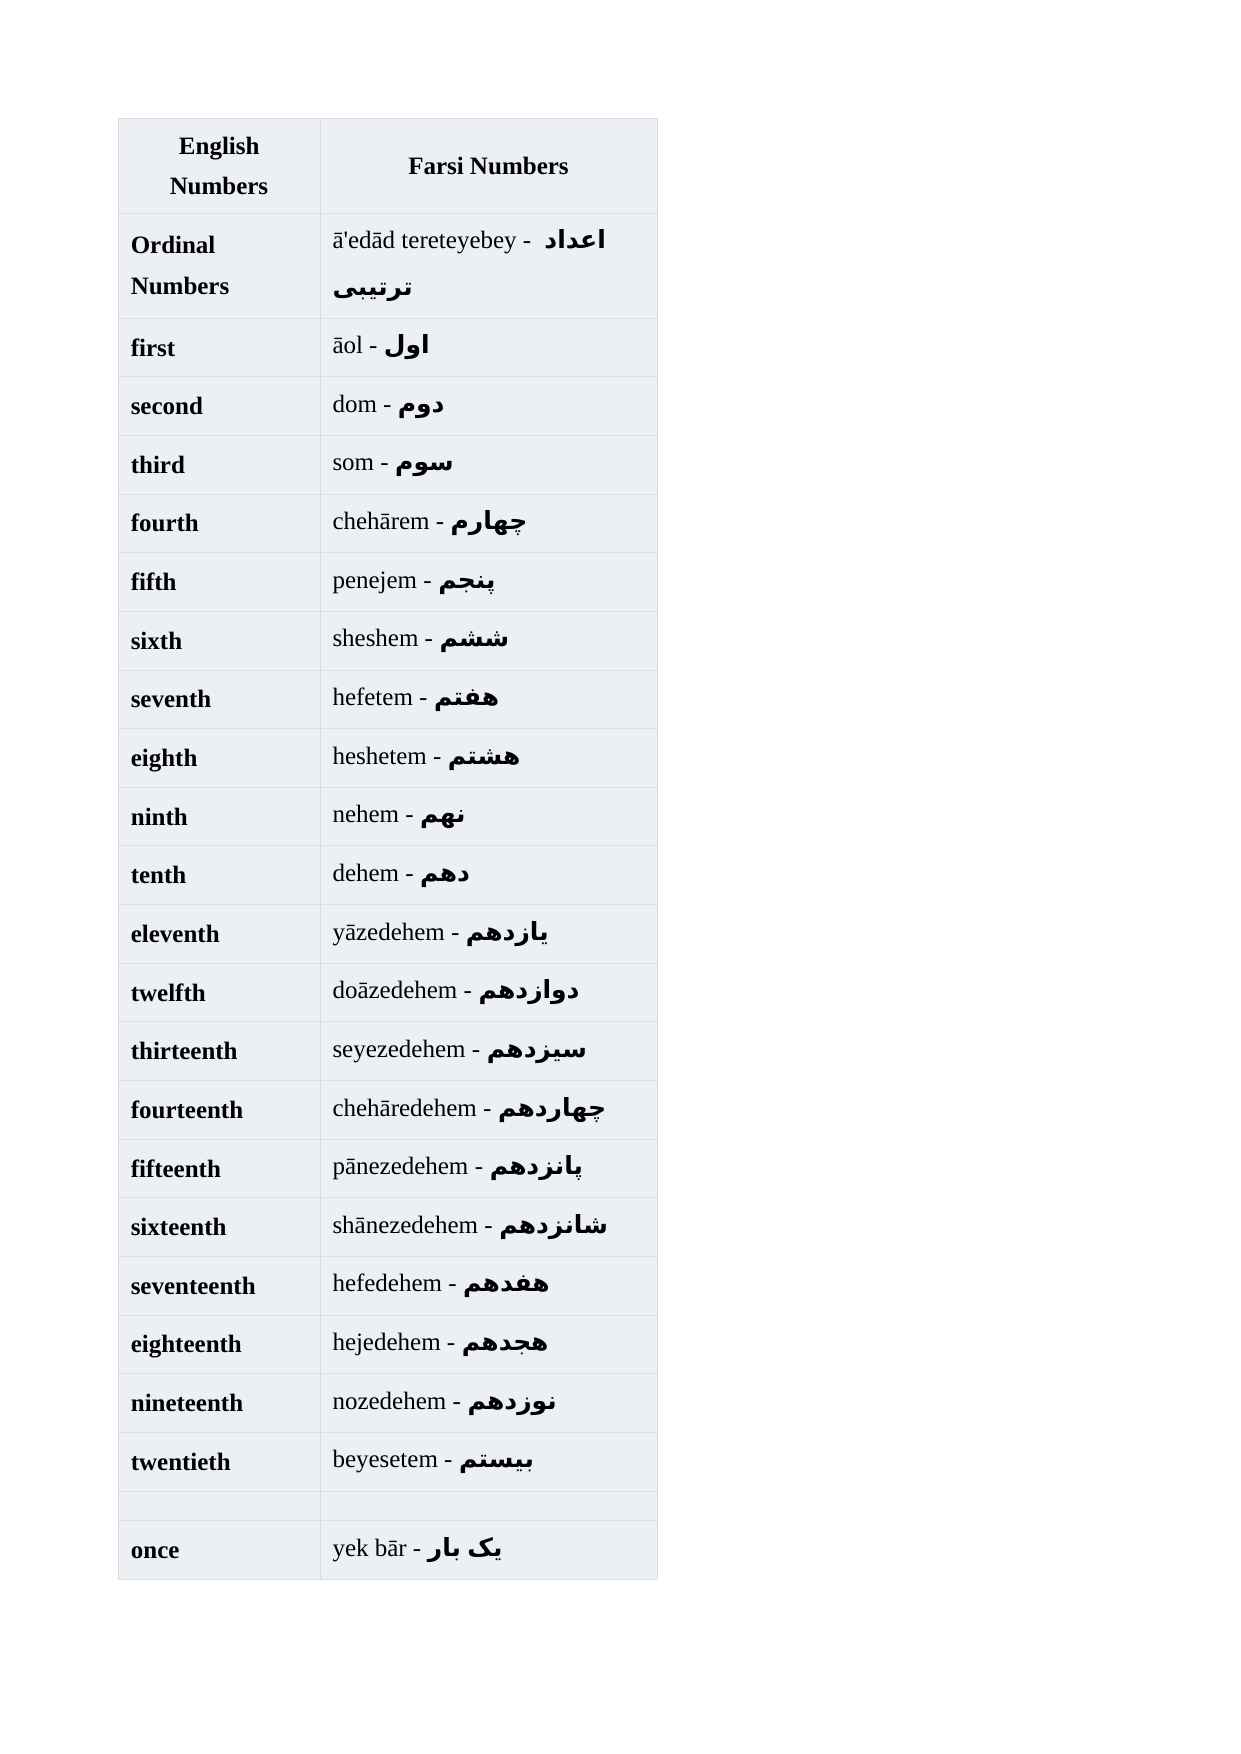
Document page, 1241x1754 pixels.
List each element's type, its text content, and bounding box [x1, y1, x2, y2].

table_cell [119, 1492, 320, 1520]
table_cell first [119, 319, 320, 376]
table_cell twentieth [119, 1433, 320, 1491]
table_cell yek bār - یک بار [321, 1521, 657, 1579]
table_cell ninth [119, 788, 320, 845]
table_cell āol - اول [321, 319, 657, 376]
table_cell eighteenth [119, 1316, 320, 1373]
table_cell yāzedehem - یازدهم [321, 905, 657, 963]
table_cell nehem - نهم [321, 788, 657, 845]
table_cell seyezedehem - سیزدهم [321, 1022, 657, 1080]
table_cell dom - دوم [321, 377, 657, 435]
table_cell sixteenth [119, 1198, 320, 1256]
table_cell [321, 1492, 657, 1520]
table_header Farsi Numbers [321, 119, 657, 213]
table_cell nineteenth [119, 1374, 320, 1432]
table_cell seventeenth [119, 1257, 320, 1314]
table_cell chehāredehem - چهاردهم [321, 1081, 657, 1139]
table_cell som - سوم [321, 436, 657, 493]
table_cell eleventh [119, 905, 320, 963]
table_cell eighth [119, 729, 320, 787]
table_cell fifth [119, 553, 320, 611]
table_cell beyesetem - بیستم [321, 1433, 657, 1491]
table_cell sheshem - ششم [321, 612, 657, 669]
table_cell fifteenth [119, 1140, 320, 1197]
table_cell once [119, 1521, 320, 1579]
table_cell third [119, 436, 320, 493]
table_cell second [119, 377, 320, 435]
table_cell sixth [119, 612, 320, 669]
table_header English Numbers [119, 119, 320, 213]
table_cell doāzedehem - دوازدهم [321, 964, 657, 1021]
table_cell heshetem - هشتم [321, 729, 657, 787]
table_cell chehārem - چهارم [321, 495, 657, 552]
table_cell seventh [119, 671, 320, 728]
table_cell pānezedehem - پانزدهم [321, 1140, 657, 1197]
table_cell hejedehem - هجدهم [321, 1316, 657, 1373]
table_cell fourth [119, 495, 320, 552]
table_cell Ordinal Numbers [119, 214, 320, 318]
table_cell dehem - دهم [321, 846, 657, 904]
table_cell hefedehem - هفدهم [321, 1257, 657, 1314]
table_cell nozedehem - نوزدهم [321, 1374, 657, 1432]
table_cell penejem - پنجم [321, 553, 657, 611]
table_cell fourteenth [119, 1081, 320, 1139]
table_cell twelfth [119, 964, 320, 1021]
table_cell thirteenth [119, 1022, 320, 1080]
table_cell ā'edād tereteyebey - اعداد ترتیبی [321, 214, 657, 318]
table_cell tenth [119, 846, 320, 904]
table_cell shānezedehem - شانزدهم [321, 1198, 657, 1256]
table_cell hefetem - هفتم [321, 671, 657, 728]
